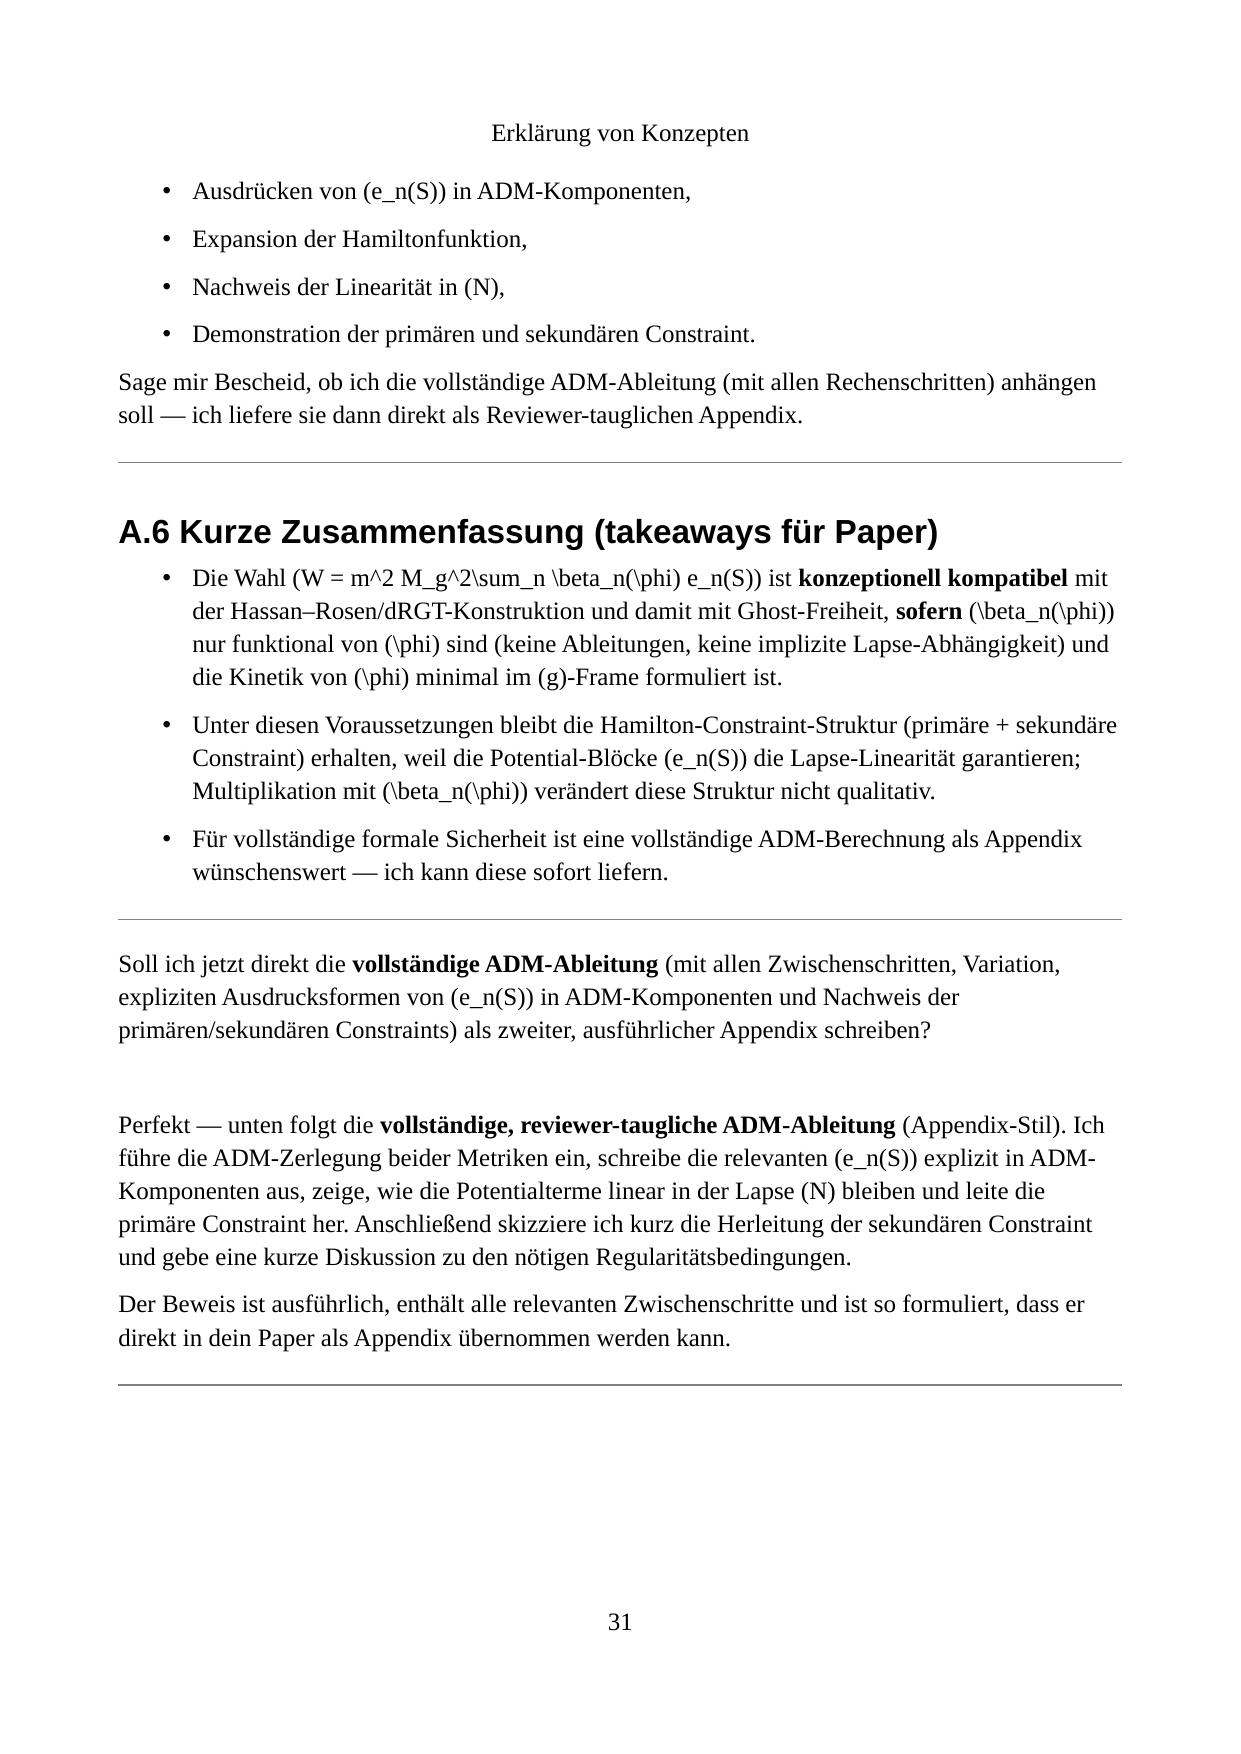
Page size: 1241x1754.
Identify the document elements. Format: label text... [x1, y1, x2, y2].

text Sage mir Bescheid, ob ich die vollständige ADM-Ableitung (mit allen Rechenschritten) anhängen soll — ich liefere sie dann direkt als Reviewer-tauglichen Appendix. [118, 367, 1122, 428]
text Perfekt — unten folgt die vollständige, reviewer-taugliche ADM-Ableitung (Appendix-Stil). Ich führe die ADM-Zerlegung beider Metriken ein, schreibe die relevanten (e_n(S)) explizit in ADM-Komponenten aus, zeige, wie die Potentialterme linear in der Lapse (N) bleiben und leite die primäre Constraint her. Anschließend skizziere ich kurz die Herleitung der sekundären Constraint und gebe eine kurze Diskussion zu den nötigen Regularitätsbedingungen. [118, 1110, 1122, 1271]
list Für vollständige formale Sicherheit ist eine vollständige ADM-Berechnung als Appendix wünschenswert — ich kann diese sofort liefern. [162, 824, 1122, 886]
list Ausdrücken von (e_n(S)) in ADM-Komponenten, [162, 176, 1122, 205]
list Unter diesen Voraussetzungen bleibt die Hamilton-Constraint-Struktur (primäre + sekundäre Constraint) erhalten, weil die Potential-Blöcke (e_n(S)) die Lapse-Linearität garantieren; Multiplikation mit (\beta_n(\phi)) verändert diese Struktur nicht qualitativ. [162, 710, 1122, 805]
text Soll ich jetzt direkt die vollständige ADM-Ableitung (mit allen Zwischenschritten, Variation, expliziten Ausdrucksformen von (e_n(S)) in ADM-Komponenten und Nachweis der primären/sekundären Constraints) als zweiter, ausführlicher Appendix schreiben? [118, 949, 1122, 1043]
text Der Beweis ist ausführlich, enthält alle relevanten Zwischenschritte und ist so formuliert, dass er direkt in dein Paper als Appendix übernommen werden kann. [118, 1289, 1122, 1351]
list Demonstration der primären und sekundären Constraint. [162, 319, 1122, 348]
list Expansion der Hamiltonfunktion, [162, 224, 1122, 253]
subtitle A.6 Kurze Zusammenfassung (takeaways für Paper) [118, 512, 1122, 551]
list Die Wahl (W = m^2 M_g^2\sum_n \beta_n(\phi) e_n(S)) ist konzeptionell kompatibel mit der Hassan–Rosen/dRGT-Konstruktion und damit mit Ghost-Freiheit, sofern (\beta_n(\phi)) nur funktional von (\phi) sind (keine Ableitungen, keine implizite Lapse-Abhängigkeit) und die Kinetik von (\phi) minimal im (g)-Frame formuliert ist. [162, 563, 1122, 691]
list Nachweis der Linearität in (N), [162, 272, 1122, 300]
